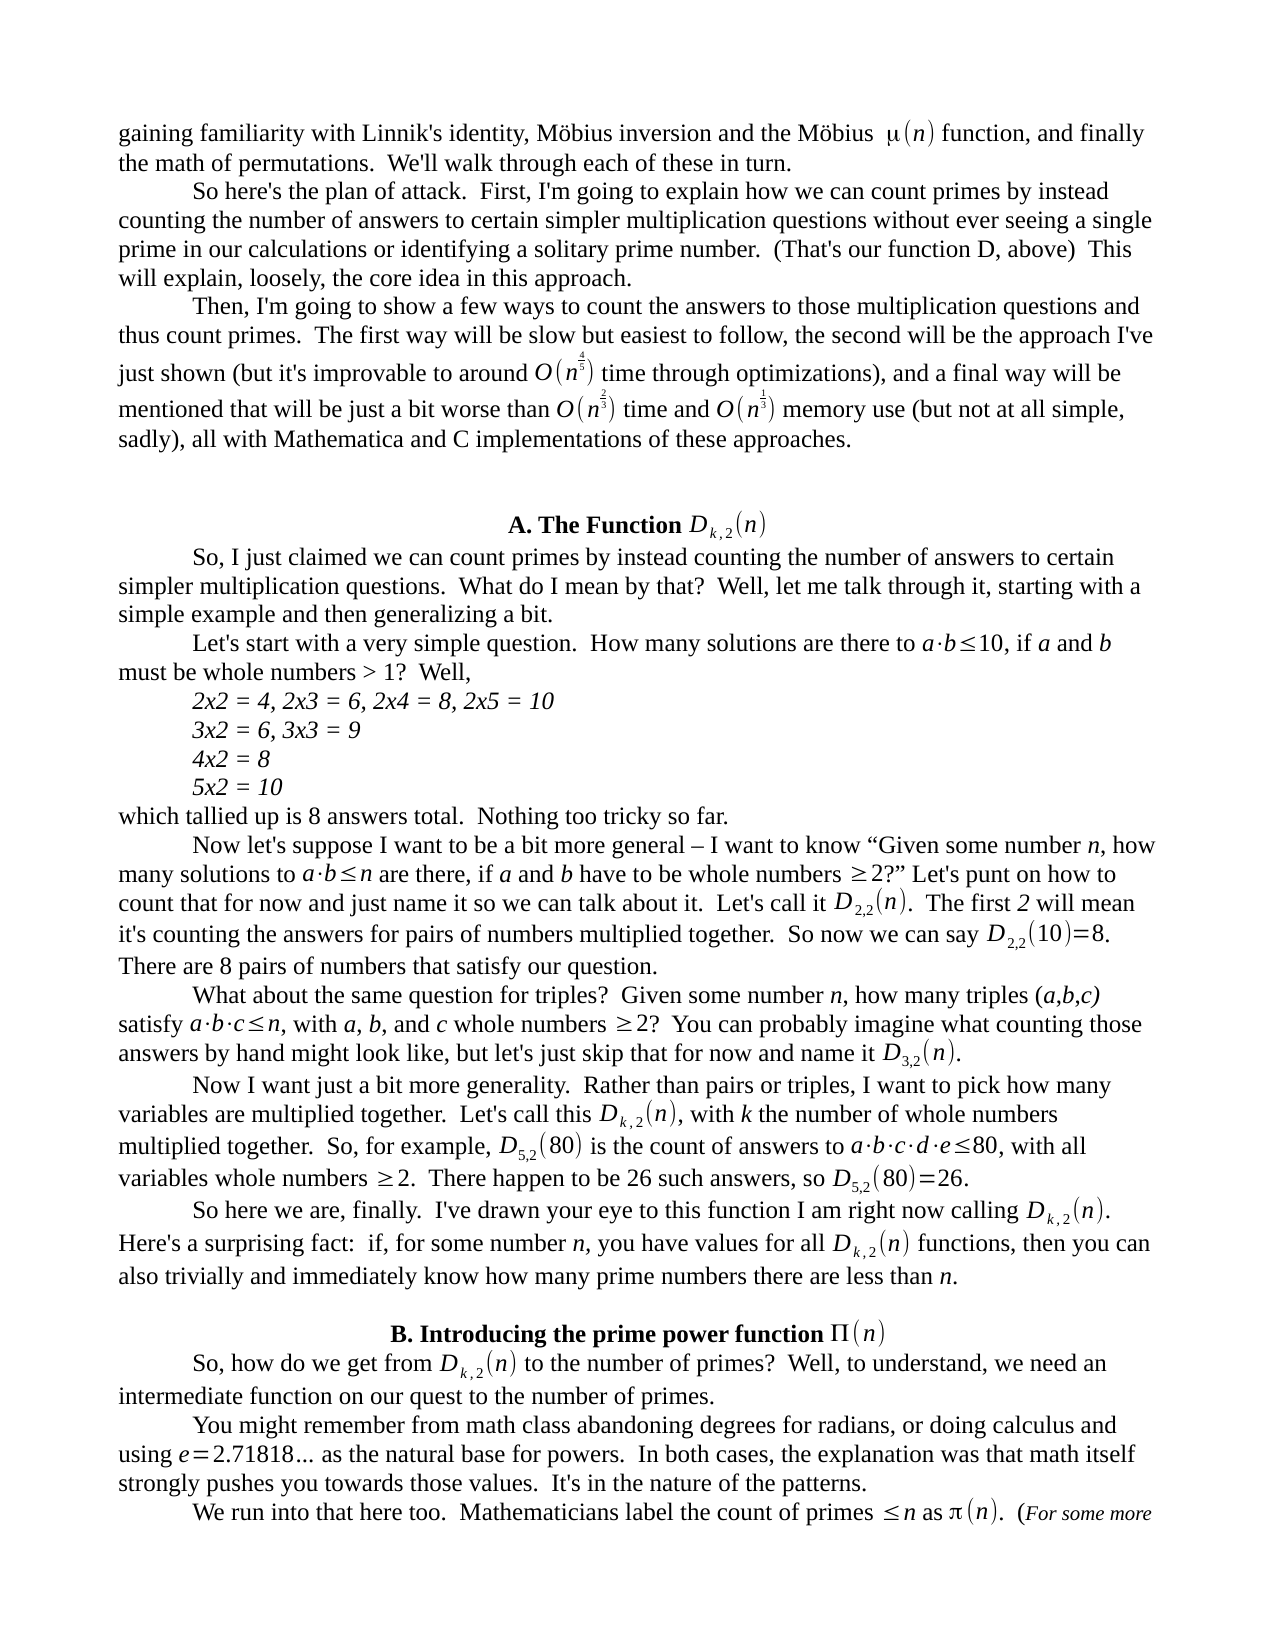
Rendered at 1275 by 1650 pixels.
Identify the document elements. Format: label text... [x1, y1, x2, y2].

text A. The Function [118, 510, 1157, 542]
text What about the same question for triples? Given some number n, how many triples (a,b,c) satisfy , with a, b, and c whole numbers ? You can probably imagine what counting those answers by hand might look like, but let's just skip that for now and name it . [118, 980, 1157, 1070]
text So, I just claimed we can count primes by instead counting the number of answers to certain simpler multiplication questions. What do I mean by that? Well, let me talk through it, starting with a simple example and then generalizing a bit. [118, 542, 1157, 628]
text 3x2 = 6, 3x3 = 9 [118, 715, 1157, 744]
text You might remember from math class abandoning degrees for radians, or doing calculus and using as the natural base for powers. In both cases, the explanation was that math itself strongly pushes you towards those values. It's in the nature of the patterns. [118, 1410, 1157, 1497]
text Then, I'm going to show a few ways to count the answers to those multiplication questions and thus count primes. The first way will be slow but easiest to follow, the second will be the approach I've just shown (but it's improvable to around time through optimizations), and a final way will be mentioned that will be just a bit worse than time and memory use (but not at all simple, sadly), all with Mathematica and C implementations of these approaches. [118, 291, 1157, 452]
text Now let's suppose I want to be a bit more general – I want to know “Given some number n, how many solutions to are there, if a and b have to be whole numbers ?” Let's punt on how to count that for now and just name it so we can talk about it. Let's call it . The first 2 will mean it's counting the answers for pairs of numbers multiplied together. So now we can say . There are 8 pairs of numbers that satisfy our question. [118, 830, 1157, 980]
text So here's the plan of attack. First, I'm going to explain how we can count primes by instead counting the number of answers to certain simpler multiplication questions without ever seeing a single prime in our calculations or identifying a solitary prime number. (That's our function D, above) This will explain, loosely, the core idea in this approach. [118, 176, 1157, 291]
text We run into that here too. Mathematicians label the count of primes as . (For some more [118, 1497, 1157, 1526]
text So, how do we get from to the number of primes? Well, to understand, we need an intermediate function on our quest to the number of primes. [118, 1348, 1157, 1410]
text which tallied up is 8 answers total. Nothing too tricky so far. [118, 801, 1157, 830]
text Let's start with a very simple question. How many solutions are there to , if a and b must be whole numbers > 1? Well, [118, 628, 1157, 686]
text gaining familiarity with Linnik's identity, Möbius inversion and the Möbius function, and finally the math of permutations. We'll walk through each of these in turn. [118, 118, 1157, 176]
text 5x2 = 10 [118, 772, 1157, 801]
text So here we are, finally. I've drawn your eye to this function I am right now calling . Here's a surprising fact: if, for some number n, you have values for all functions, then you can also trivially and immediately know how many prime numbers there are less than n. [118, 1196, 1157, 1290]
text B. Introducing the prime power function [118, 1319, 1157, 1348]
text 4x2 = 8 [118, 744, 1157, 772]
text 2x2 = 4, 2x3 = 6, 2x4 = 8, 2x5 = 10 [118, 686, 1157, 715]
text Now I want just a bit more generality. Rather than pairs or triples, I want to pick how many variables are multiplied together. Let's call this , with k the number of whole numbers multiplied together. So, for example, is the count of answers to , with all variables whole numbers . There happen to be 26 such answers, so . [118, 1070, 1157, 1196]
